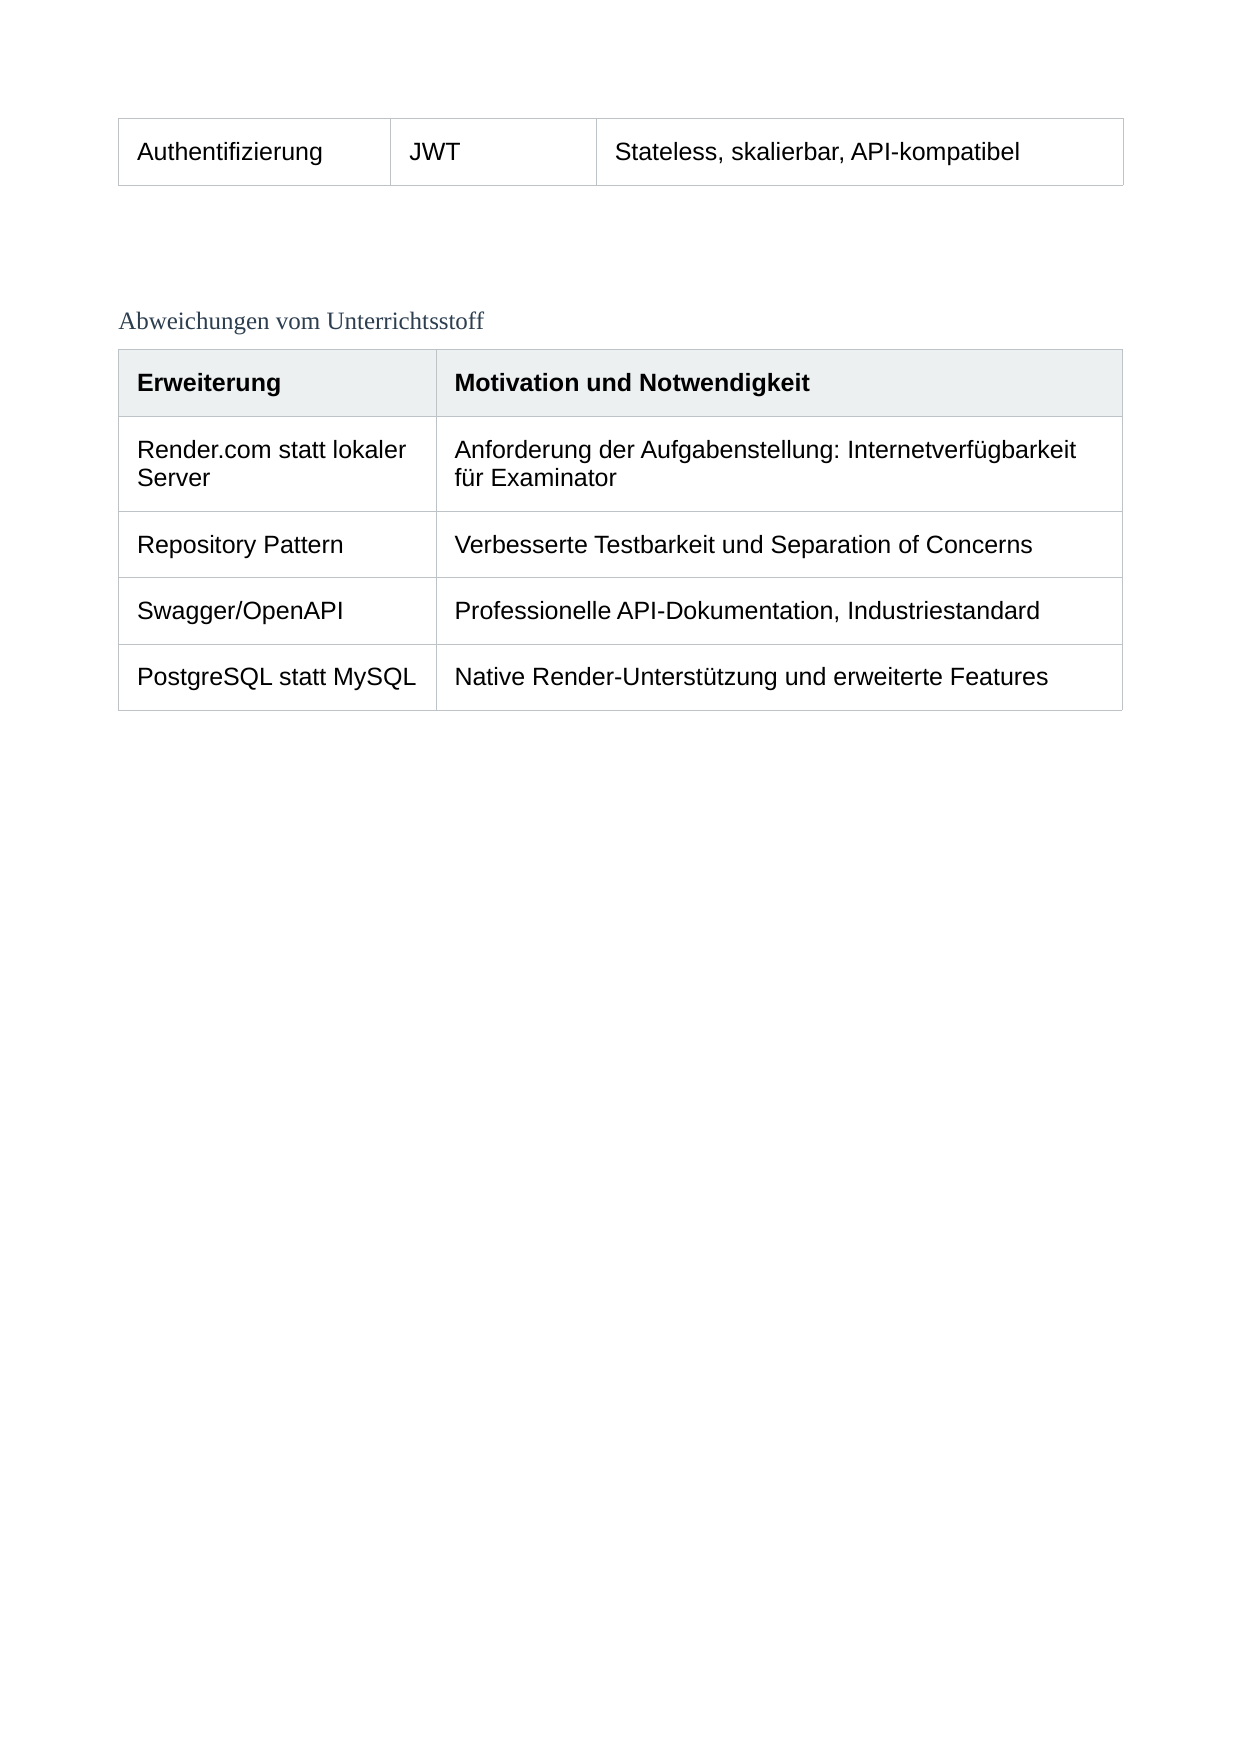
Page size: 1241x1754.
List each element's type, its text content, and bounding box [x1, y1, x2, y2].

table_cell Verbesserte Testbarkeit und Separation of Concerns [437, 512, 1122, 577]
table_cell Render.com statt lokaler Server [119, 417, 436, 511]
table_cell Anforderung der Aufgabenstellung: Internetverfügbarkeit für Examinator [437, 417, 1122, 511]
table_header Erweiterung [119, 350, 436, 416]
table_cell Native Render-Unterstützung und erweiterte Features [437, 645, 1122, 710]
table_cell Professionelle API-Dokumentation, Industriestandard [437, 578, 1122, 643]
table_header Motivation und Notwendigkeit [437, 350, 1122, 416]
table_cell Swagger/OpenAPI [119, 578, 436, 643]
table_cell PostgreSQL statt MySQL [119, 645, 436, 710]
subtitle Abweichungen vom Unterrichtsstoff [118, 306, 1122, 335]
table_cell Repository Pattern [119, 512, 436, 577]
table_cell JWT [391, 119, 596, 184]
table_cell Authentifizierung [119, 119, 390, 184]
table_cell Stateless, skalierbar, API-kompatibel [597, 119, 1123, 184]
